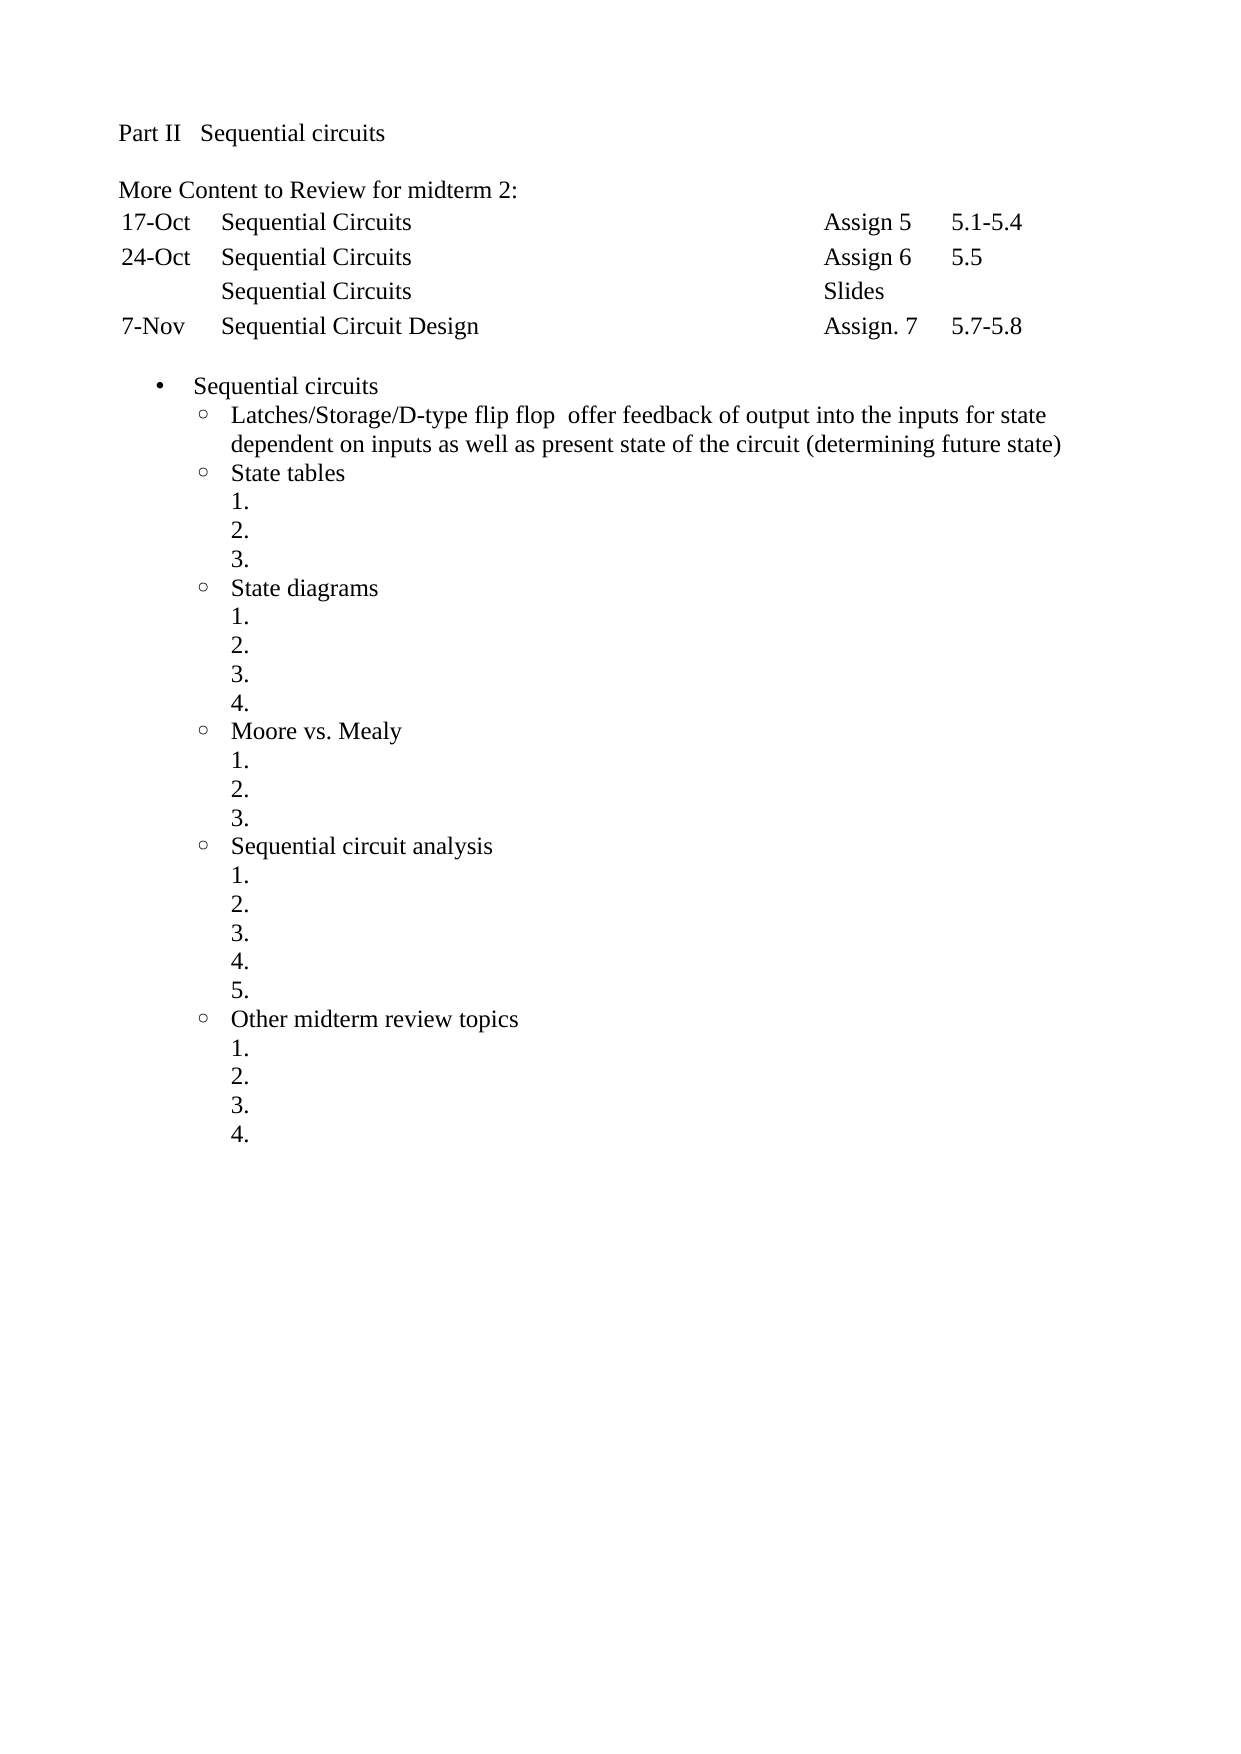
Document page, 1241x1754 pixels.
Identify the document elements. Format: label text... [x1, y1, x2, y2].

table_cell Assign 6 [820, 239, 948, 273]
list Other midterm review topics [193, 1004, 1122, 1033]
table_cell 5.7-5.8 [948, 308, 1184, 343]
table_cell [948, 274, 1184, 308]
table_cell 7-Nov [118, 308, 218, 343]
table_cell Slides [820, 274, 948, 308]
table_cell 24-Oct [118, 239, 218, 273]
list State tables [193, 458, 1122, 486]
table_header Sequential Circuits [218, 204, 820, 239]
list Latches/Storage/D-type flip flop offer feedback of output into the inputs for state dependent on inputs as well as present state of the circuit (determining future state) [193, 400, 1122, 458]
list Sequential circuit analysis [193, 831, 1122, 860]
text Part II Sequential circuits [118, 118, 1122, 147]
table_cell Sequential Circuits [218, 239, 820, 273]
list State diagrams [193, 573, 1122, 601]
table_cell Sequential Circuits [218, 274, 820, 308]
list Sequential circuits [156, 371, 1122, 400]
table_header 17-Oct [118, 204, 218, 239]
table_cell Sequential Circuit Design [218, 308, 820, 343]
table_cell [118, 274, 218, 308]
table_header 5.1-5.4 [948, 204, 1184, 239]
text More Content to Review for midterm 2: [118, 176, 1122, 204]
table_cell 5.5 [948, 239, 1184, 273]
table_header Assign 5 [820, 204, 948, 239]
list Moore vs. Mealy [193, 716, 1122, 745]
table_cell Assign. 7 [820, 308, 948, 343]
